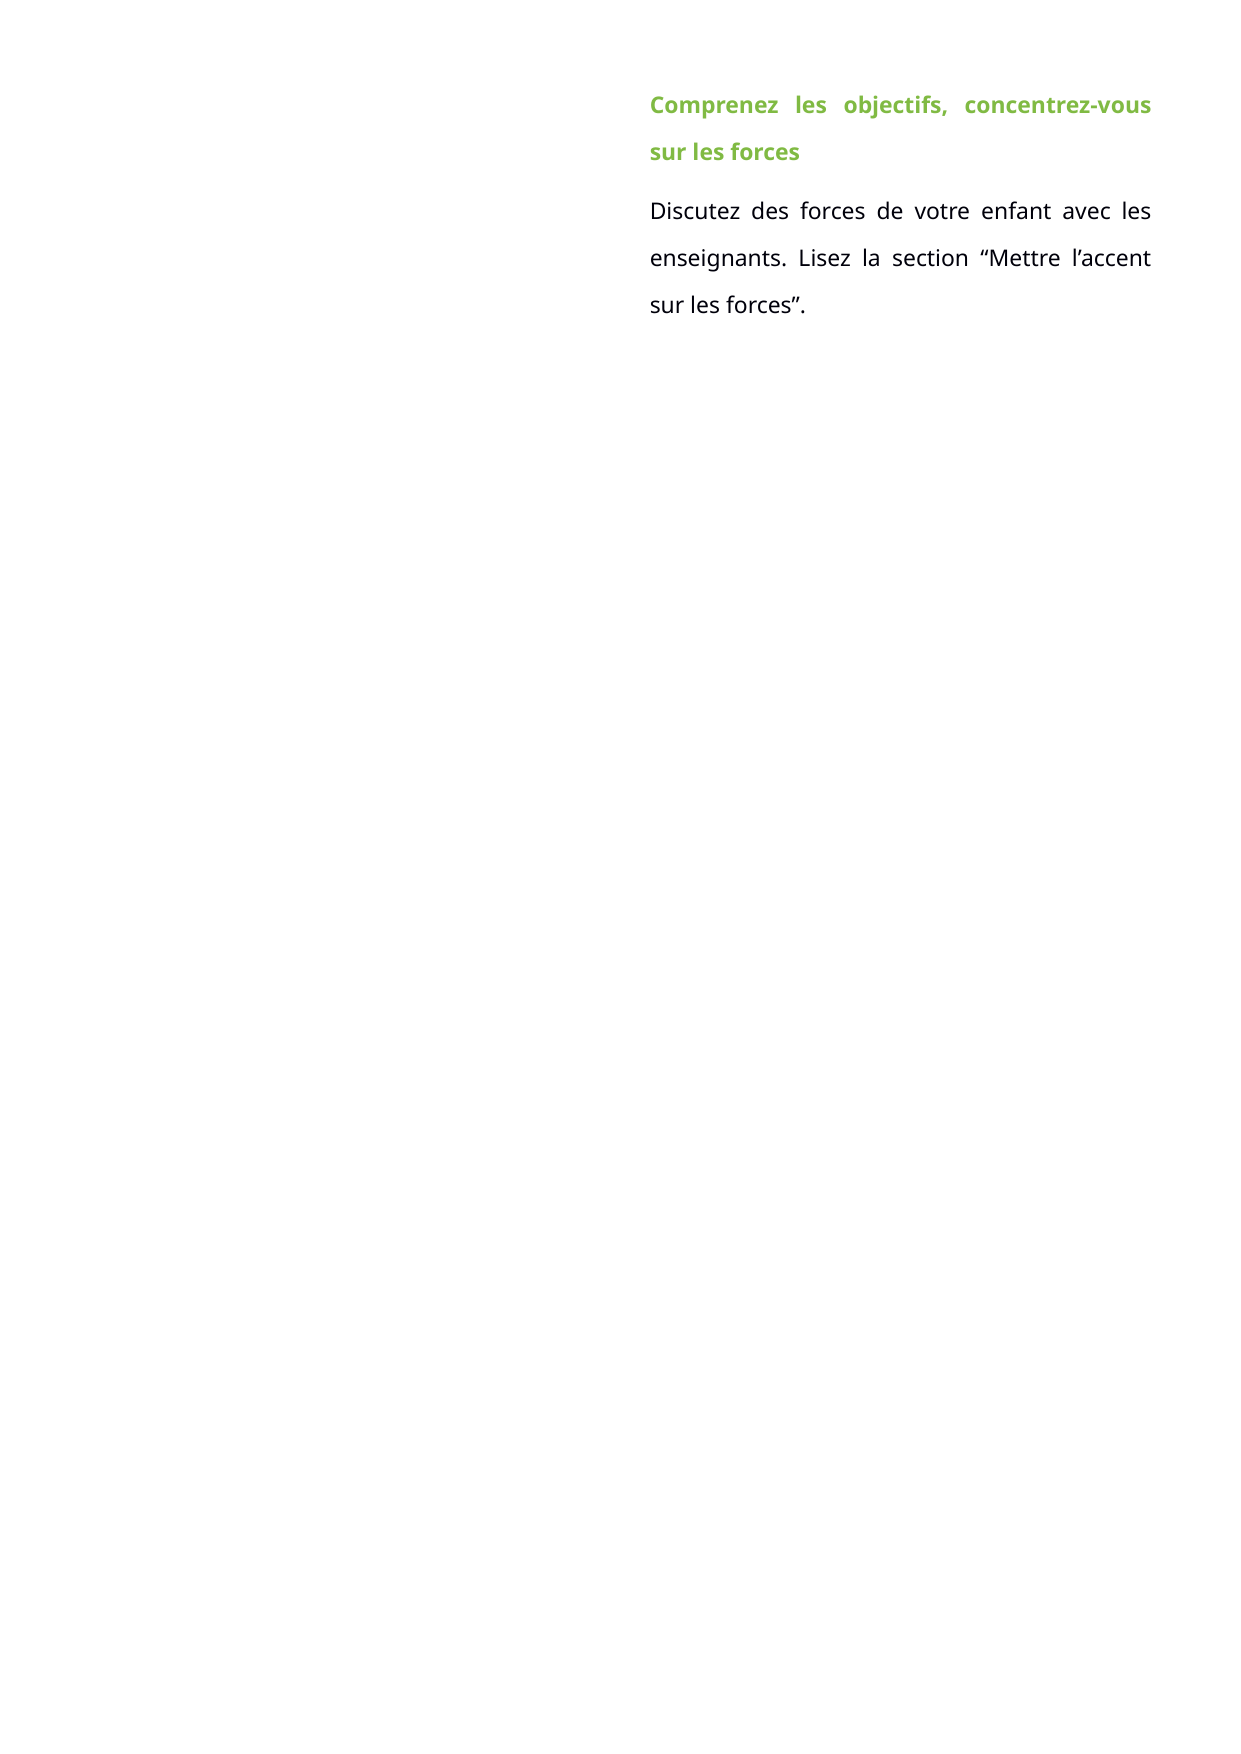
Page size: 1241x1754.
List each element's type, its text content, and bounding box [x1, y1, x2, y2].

subtitle Comprenez les objectifs, concentrez-vous sur les forces [649, 88, 1152, 167]
text Discutez des forces de votre enfant avec les enseignants. Lisez la section “Mettre l’accent sur les forces”. [649, 195, 1152, 320]
